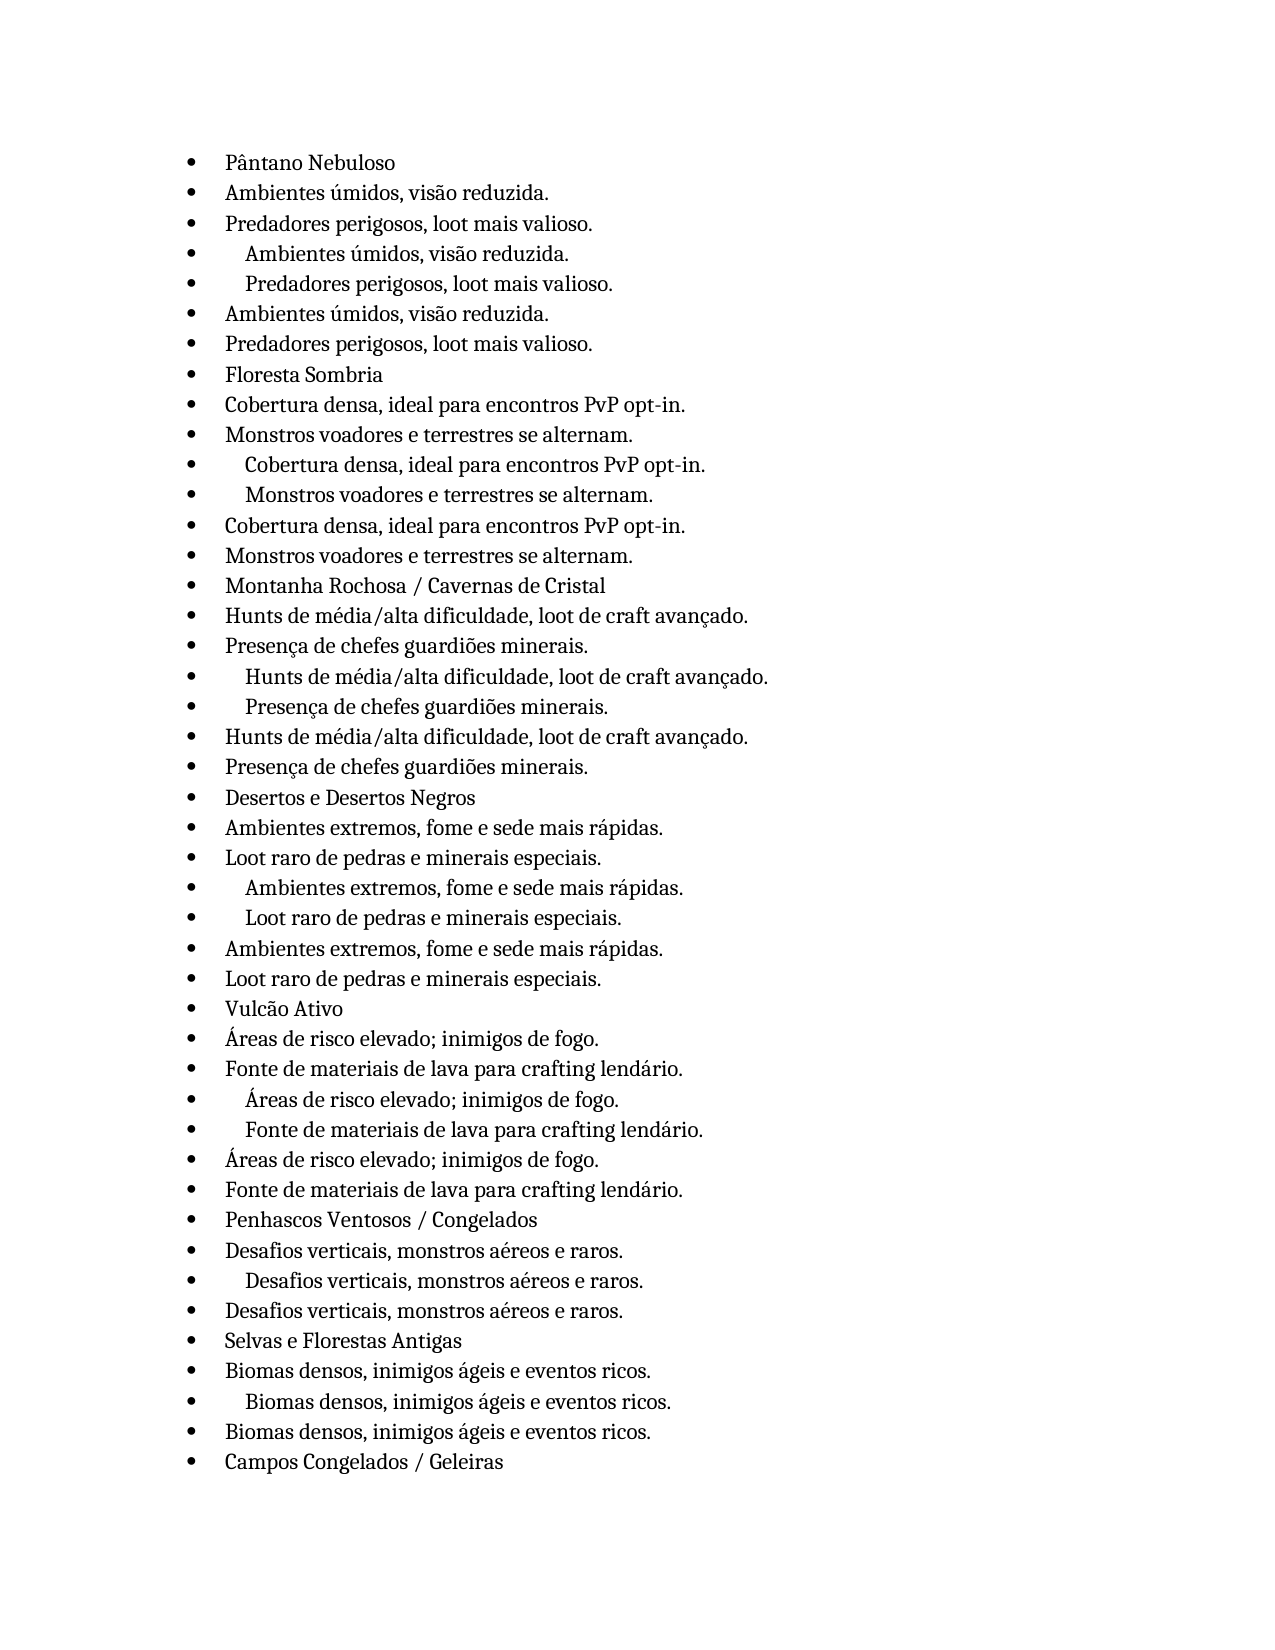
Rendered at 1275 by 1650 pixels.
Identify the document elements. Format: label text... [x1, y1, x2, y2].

list Presença de chefes guardiões minerais. [187, 754, 1087, 781]
list Predadores perigosos, loot mais valioso. [187, 210, 1087, 237]
list Biomas densos, inimigos ágeis e eventos ricos. [187, 1419, 1087, 1445]
list Predadores perigosos, loot mais valioso. [187, 331, 1087, 358]
list Ambientes extremos, fome e sede mais rápidas. [187, 935, 1087, 962]
list Ambientes úmidos, visão reduzida. [187, 301, 1087, 327]
list Biomas densos, inimigos ágeis e eventos ricos. [187, 1388, 1087, 1415]
list Ambientes úmidos, visão reduzida. [187, 241, 1087, 267]
list Desafios verticais, monstros aéreos e raros. [187, 1237, 1087, 1264]
list Presença de chefes guardiões minerais. [187, 633, 1087, 660]
list Ambientes úmidos, visão reduzida. [187, 180, 1087, 207]
list Fonte de materiais de lava para crafting lendário. [187, 1177, 1087, 1203]
list Áreas de risco elevado; inimigos de fogo. [187, 1147, 1087, 1173]
list Pântano Nebuloso [187, 150, 1087, 176]
list Loot raro de pedras e minerais especiais. [187, 966, 1087, 992]
list Hunts de média/alta dificuldade, loot de craft avançado. [187, 603, 1087, 629]
list Hunts de média/alta dificuldade, loot de craft avançado. [187, 724, 1087, 750]
list Biomas densos, inimigos ágeis e eventos ricos. [187, 1358, 1087, 1385]
list Penhascos Ventosos / Congelados [187, 1207, 1087, 1234]
list Monstros voadores e terrestres se alternam. [187, 543, 1087, 569]
list Desertos e Desertos Negros [187, 784, 1087, 811]
list Ambientes extremos, fome e sede mais rápidas. [187, 814, 1087, 841]
list Floresta Sombria [187, 361, 1087, 388]
list Fonte de materiais de lava para crafting lendário. [187, 1117, 1087, 1143]
list Predadores perigosos, loot mais valioso. [187, 271, 1087, 297]
list Monstros voadores e terrestres se alternam. [187, 422, 1087, 448]
list Ambientes extremos, fome e sede mais rápidas. [187, 875, 1087, 901]
list Fonte de materiais de lava para crafting lendário. [187, 1056, 1087, 1083]
list Montanha Rochosa / Cavernas de Cristal [187, 573, 1087, 599]
list Loot raro de pedras e minerais especiais. [187, 845, 1087, 871]
list Cobertura densa, ideal para encontros PvP opt-in. [187, 512, 1087, 539]
list Vulcão Ativo [187, 996, 1087, 1022]
list Áreas de risco elevado; inimigos de fogo. [187, 1086, 1087, 1113]
list Campos Congelados / Geleiras [187, 1449, 1087, 1475]
list Desafios verticais, monstros aéreos e raros. [187, 1268, 1087, 1294]
list Loot raro de pedras e minerais especiais. [187, 905, 1087, 932]
list Áreas de risco elevado; inimigos de fogo. [187, 1026, 1087, 1052]
list Cobertura densa, ideal para encontros PvP opt-in. [187, 452, 1087, 478]
list Selvas e Florestas Antigas [187, 1328, 1087, 1354]
list Presença de chefes guardiões minerais. [187, 694, 1087, 720]
list Cobertura densa, ideal para encontros PvP opt-in. [187, 392, 1087, 418]
list Monstros voadores e terrestres se alternam. [187, 482, 1087, 509]
list Desafios verticais, monstros aéreos e raros. [187, 1298, 1087, 1324]
list Hunts de média/alta dificuldade, loot de craft avançado. [187, 663, 1087, 690]
